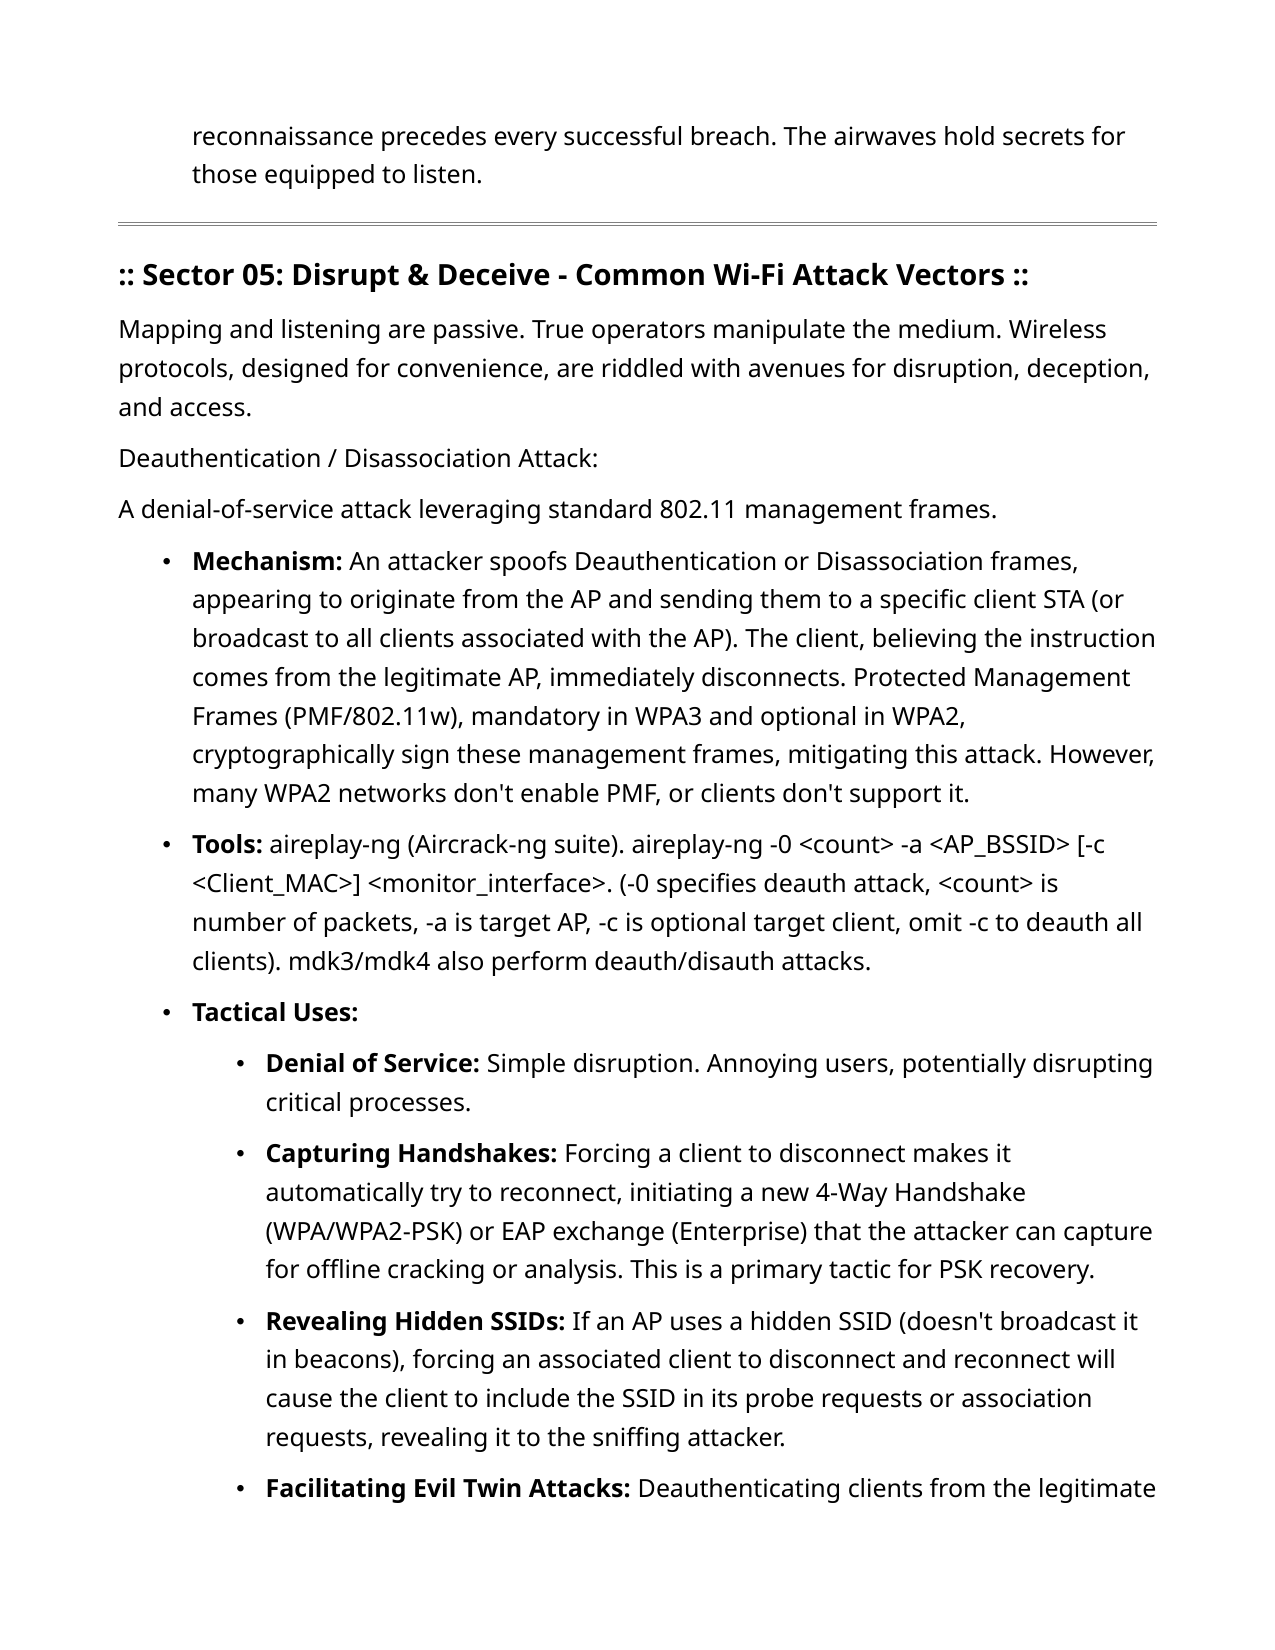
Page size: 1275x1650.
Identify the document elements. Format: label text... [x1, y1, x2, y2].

list Revealing Hidden SSIDs: If an AP uses a hidden SSID (doesn't broadcast it in beacons), forcing an associated client to disconnect and reconnect will cause the client to include the SSID in its probe requests or association requests, revealing it to the sniffing attacker. [236, 1303, 1157, 1453]
text A denial-of-service attack leveraging standard 802.11 management frames. [118, 492, 1157, 526]
text Deauthentication / Disassociation Attack: [118, 441, 1157, 475]
list Facilitating Evil Twin Attacks: Deauthenticating clients from the legitimate [236, 1471, 1157, 1505]
text Mapping and listening are passive. True operators manipulate the medium. Wireless protocols, designed for convenience, are riddled with avenues for disruption, deception, and access. [118, 312, 1157, 423]
list Denial of Service: Simple disruption. Annoying users, potentially disrupting critical processes. [236, 1046, 1157, 1118]
list Tools: aireplay-ng (Aircrack-ng suite). aireplay-ng -0 <count> -a <AP_BSSID> [-c <Client_MAC>] <monitor_interface>. (-0 specifies deauth attack, <count> is number of packets, -a is target AP, -c is optional target client, omit -c to deauth all clients). mdk3/mdk4 also perform deauth/disauth attacks. [162, 827, 1157, 977]
list Mechanism: An attacker spoofs Deauthentication or Disassociation frames, appearing to originate from the AP and sending them to a specific client STA (or broadcast to all clients associated with the AP). The client, believing the instruction comes from the legitimate AP, immediately disconnects. Protected Management Frames (PMF/802.11w), mandatory in WPA3 and optional in WPA2, cryptographically sign these management frames, mitigating this attack. However, many WPA2 networks don't enable PMF, or clients don't support it. [162, 543, 1157, 810]
list Tactical Uses: [162, 994, 1157, 1028]
list Capturing Handshakes: Forcing a client to disconnect makes it automatically try to reconnect, initiating a new 4-Way Handshake (WPA/WPA2-PSK) or EAP exchange (Enterprise) that the attacker can capture for offline cracking or analysis. This is a primary tactic for PSK recovery. [236, 1136, 1157, 1286]
subtitle :: Sector 05: Disrupt & Deceive - Common Wi-Fi Attack Vectors :: [118, 254, 1157, 294]
list reconnaissance precedes every successful breach. The airwaves hold secrets for those equipped to listen. [162, 118, 1157, 191]
